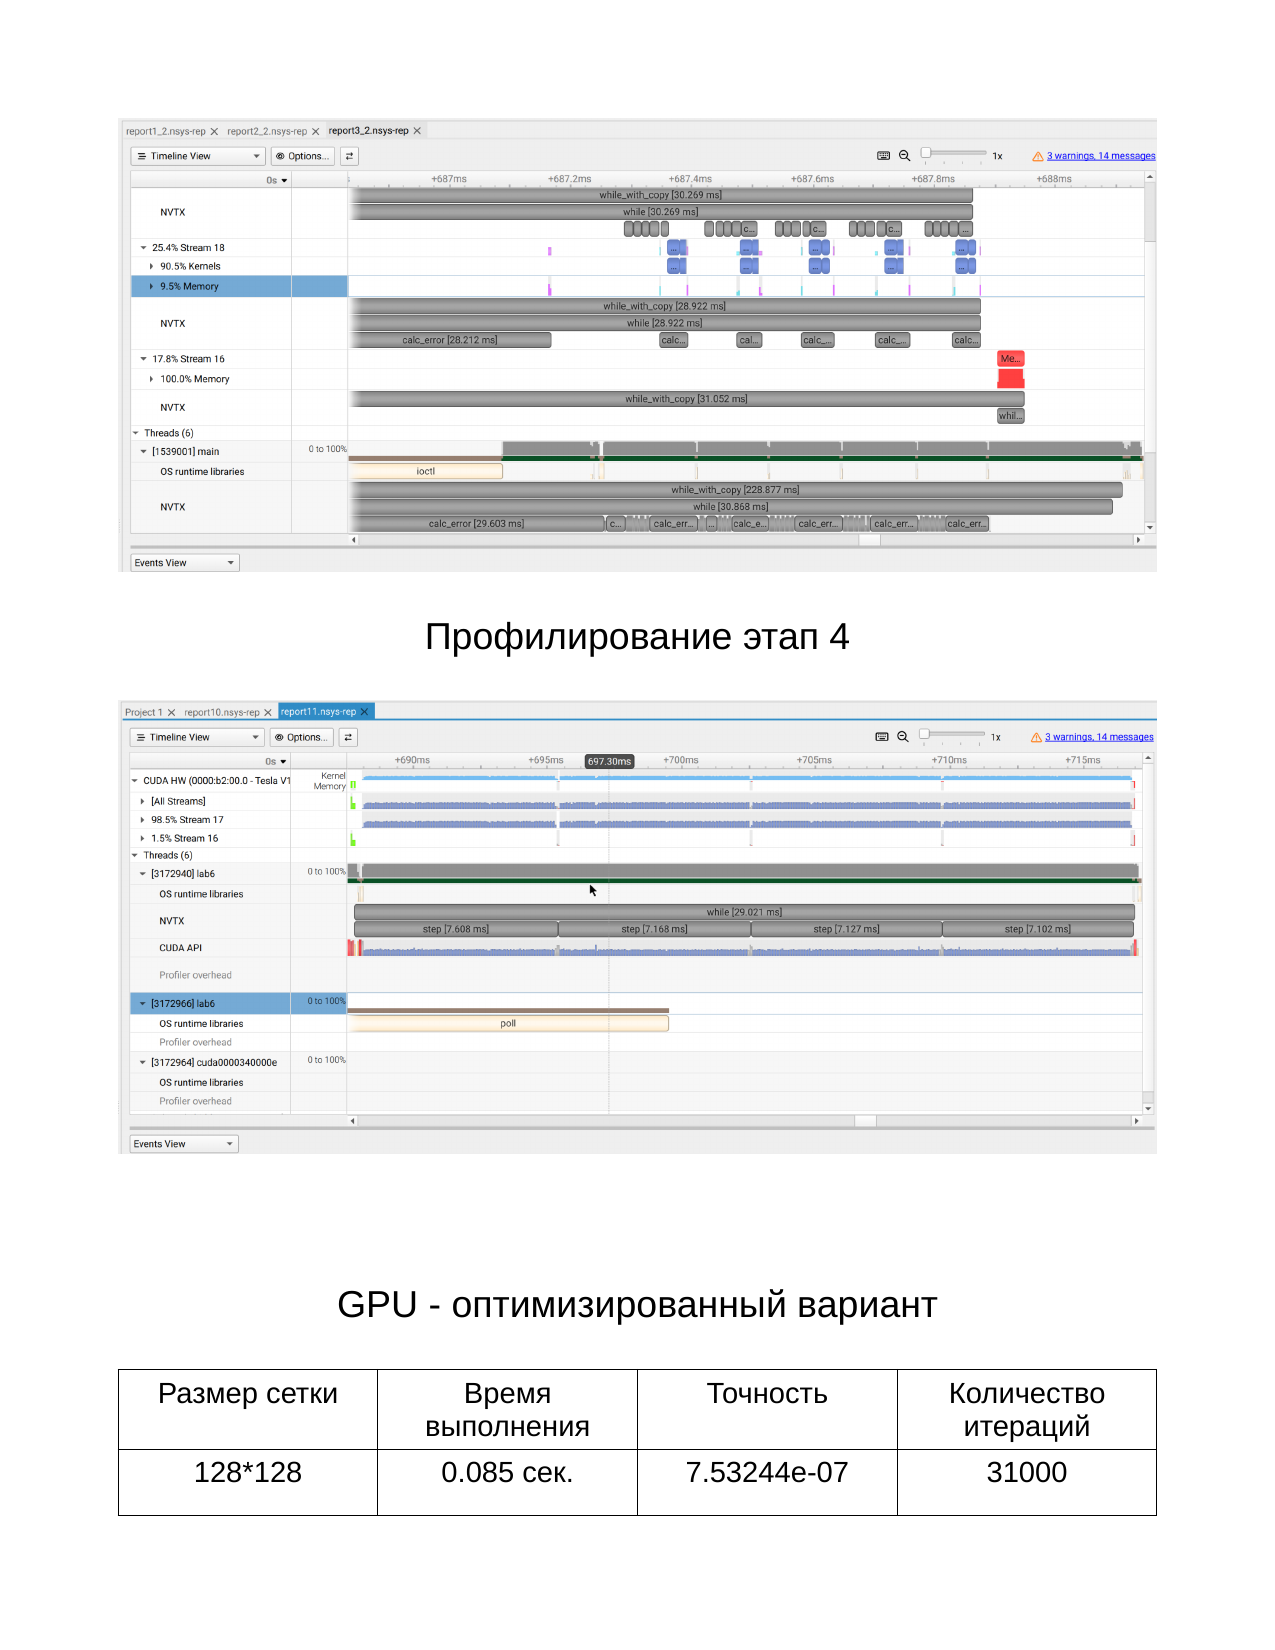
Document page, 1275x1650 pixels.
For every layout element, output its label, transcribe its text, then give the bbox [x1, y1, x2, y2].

text GPU - оптимизированный вариант [118, 1154, 1157, 1326]
table_cell 31000 [898, 1450, 1156, 1515]
table_cell 0.085 сек. [378, 1450, 637, 1515]
table_header Количество итераций [898, 1370, 1156, 1448]
picture [118, 700, 1157, 1154]
table_header Время выполнения [378, 1370, 637, 1448]
table_header Размер сетки [119, 1370, 377, 1448]
table_header Точность [638, 1370, 897, 1448]
table_cell 7.53244e-07 [638, 1450, 897, 1515]
table_cell 128*128 [119, 1450, 377, 1515]
picture [118, 118, 1157, 572]
text Профилирование этап 4 [118, 572, 1157, 657]
